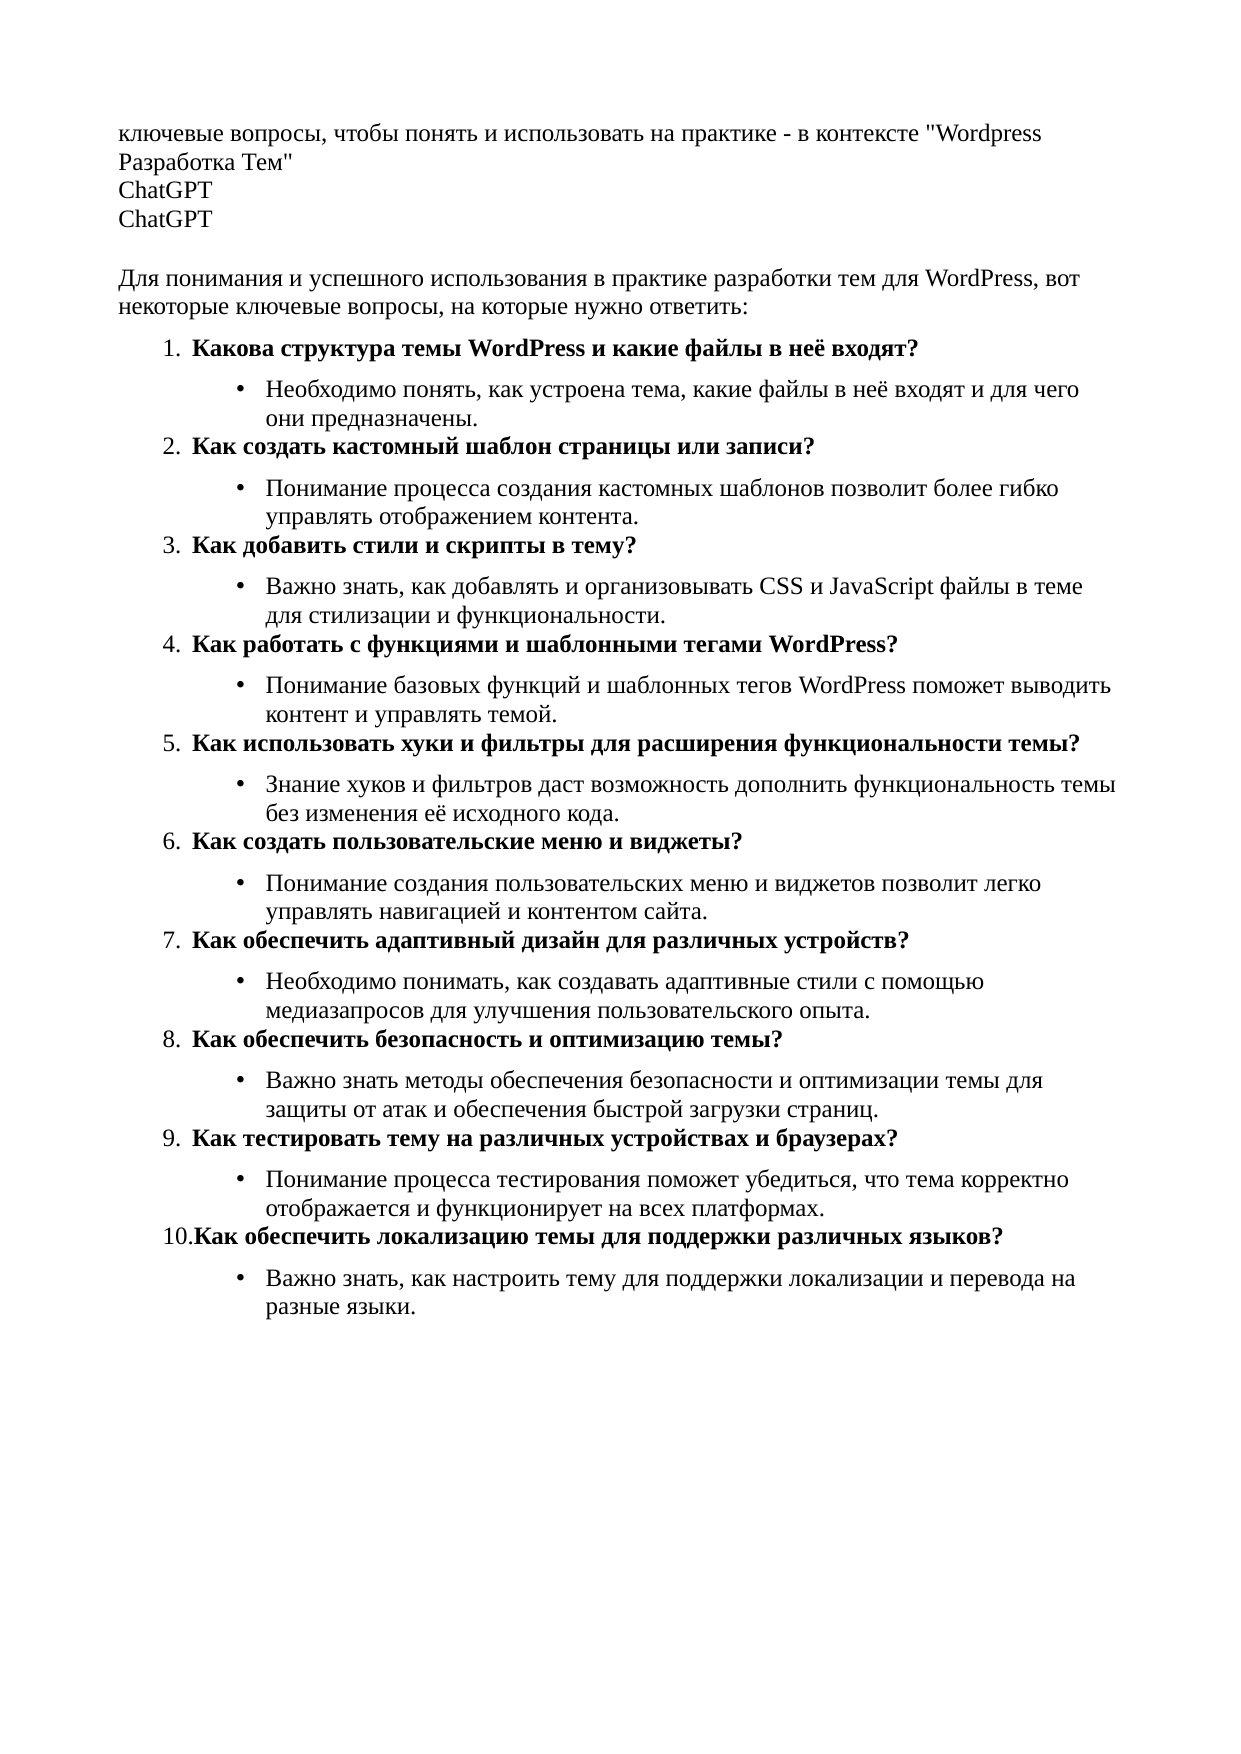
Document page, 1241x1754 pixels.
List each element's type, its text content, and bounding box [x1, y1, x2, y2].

list Понимание базовых функций и шаблонных тегов WordPress поможет выводить контент и управлять темой. [236, 670, 1122, 728]
list Как работать с функциями и шаблонными тегами WordPress? [162, 629, 1122, 658]
list Важно знать, как настроить тему для поддержки локализации и перевода на разные языки. [236, 1263, 1122, 1320]
list Как тестировать тему на различных устройствах и браузерах? [162, 1123, 1122, 1151]
text ChatGPT [118, 204, 1122, 233]
list Как создать пользовательские меню и виджеты? [162, 826, 1122, 855]
list Понимание процесса создания кастомных шаблонов позволит более гибко управлять отображением контента. [236, 473, 1122, 530]
list Необходимо понять, как устроена тема, какие файлы в неё входят и для чего они предназначены. [236, 374, 1122, 431]
text Для понимания и успешного использования в практике разработки тем для WordPress, вот некоторые ключевые вопросы, на которые нужно ответить: [118, 263, 1122, 320]
list Как создать кастомный шаблон страницы или записи? [162, 431, 1122, 460]
text ChatGPT [118, 176, 1122, 204]
list Как добавить стили и скрипты в тему? [162, 530, 1122, 559]
list Понимание создания пользовательских меню и виджетов позволит легко управлять навигацией и контентом сайта. [236, 868, 1122, 925]
list Как обеспечить адаптивный дизайн для различных устройств? [162, 925, 1122, 954]
text ключевые вопросы, чтобы понять и использовать на практике - в контексте "Wordpress Разработка Тем" [118, 118, 1122, 176]
list Как обеспечить локализацию темы для поддержки различных языков? [162, 1221, 1122, 1250]
list Знание хуков и фильтров даст возможность дополнить функциональность темы без изменения её исходного кода. [236, 769, 1122, 826]
list Как обеспечить безопасность и оптимизацию темы? [162, 1024, 1122, 1053]
list Важно знать, как добавлять и организовывать CSS и JavaScript файлы в теме для стилизации и функциональности. [236, 571, 1122, 629]
list Понимание процесса тестирования поможет убедиться, что тема корректно отображается и функционирует на всех платформах. [236, 1164, 1122, 1221]
list Как использовать хуки и фильтры для расширения функциональности темы? [162, 728, 1122, 756]
list Необходимо понимать, как создавать адаптивные стили с помощью медиазапросов для улучшения пользовательского опыта. [236, 966, 1122, 1024]
list Какова структура темы WordPress и какие файлы в неё входят? [162, 333, 1122, 361]
list Важно знать методы обеспечения безопасности и оптимизации темы для защиты от атак и обеспечения быстрой загрузки страниц. [236, 1065, 1122, 1123]
